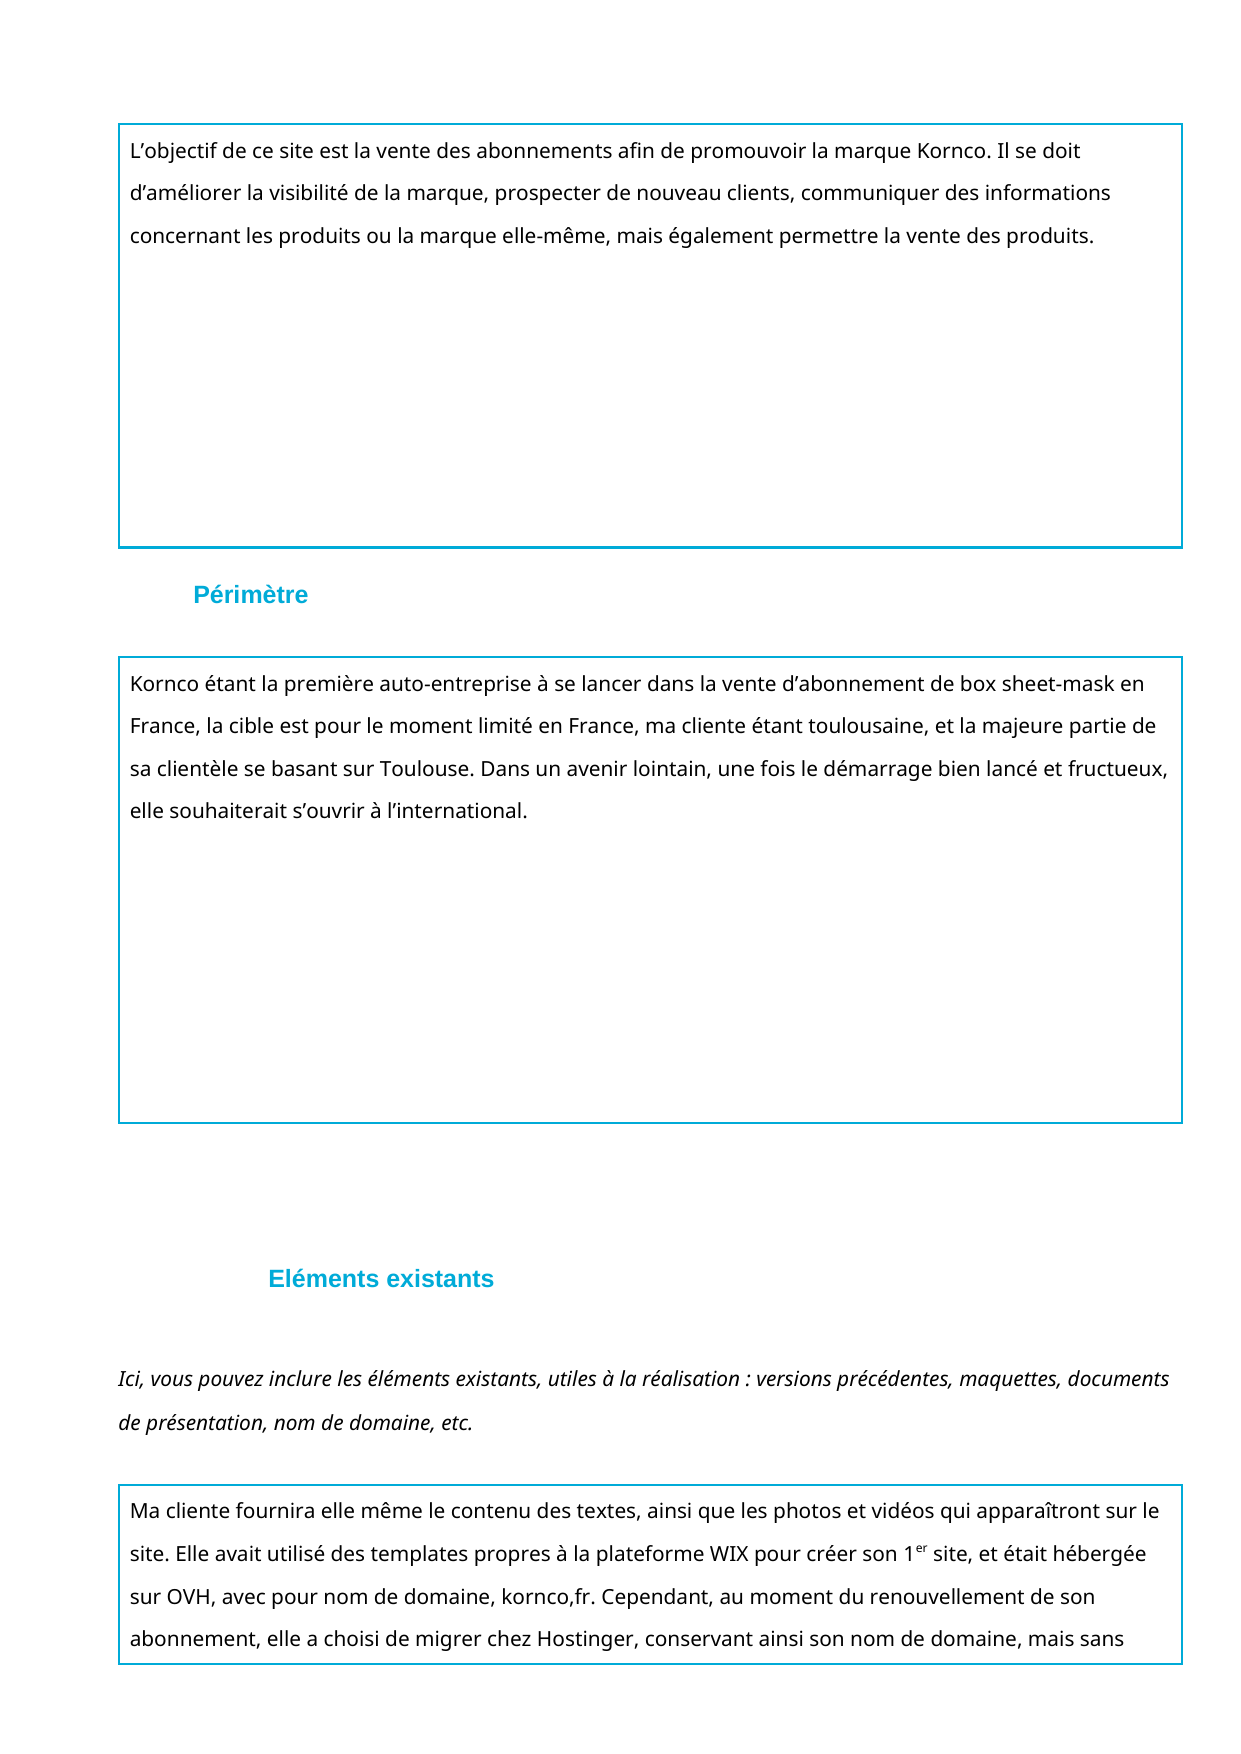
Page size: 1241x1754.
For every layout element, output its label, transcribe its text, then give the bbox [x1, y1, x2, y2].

table_header Kornco étant la première auto-entreprise à se lancer dans la vente d’abonnement de box sheet-mask en France, la cible est pour le moment limité en France, ma cliente étant toulousaine, et la majeure partie de sa clientèle se basant sur Toulouse. Dans un avenir lointain, une fois le démarrage bien lancé et fructueux, elle souhaiterait s’ouvrir à l’international. [120, 658, 1181, 1122]
subtitle Périmètre [193, 580, 1181, 608]
table_header Ma cliente fournira elle même le contenu des textes, ainsi que les photos et vidéos qui apparaîtront sur le site. Elle avait utilisé des templates propres à la plateforme WIX pour créer son 1er site, et était hébergée sur OVH, avec pour nom de domaine, kornco,fr. Cependant, au moment du renouvellement de son abonnement, elle a choisi de migrer chez Hostinger, conservant ainsi son nom de domaine, mais sans [120, 1486, 1181, 1663]
text Ici, vous pouvez inclure les éléments existants, utiles à la réalisation : versions précédentes, maquettes, documents de présentation, nom de domaine, etc. [118, 1364, 1181, 1437]
table_header L’objectif de ce site est la vente des abonnements afin de promouvoir la marque Kornco. Il se doit d’améliorer la visibilité de la marque, prospecter de nouveau clients, communiquer des informations concernant les produits ou la marque elle-même, mais également permettre la vente des produits. [120, 125, 1181, 546]
subtitle Eléments existants [268, 1264, 1181, 1293]
